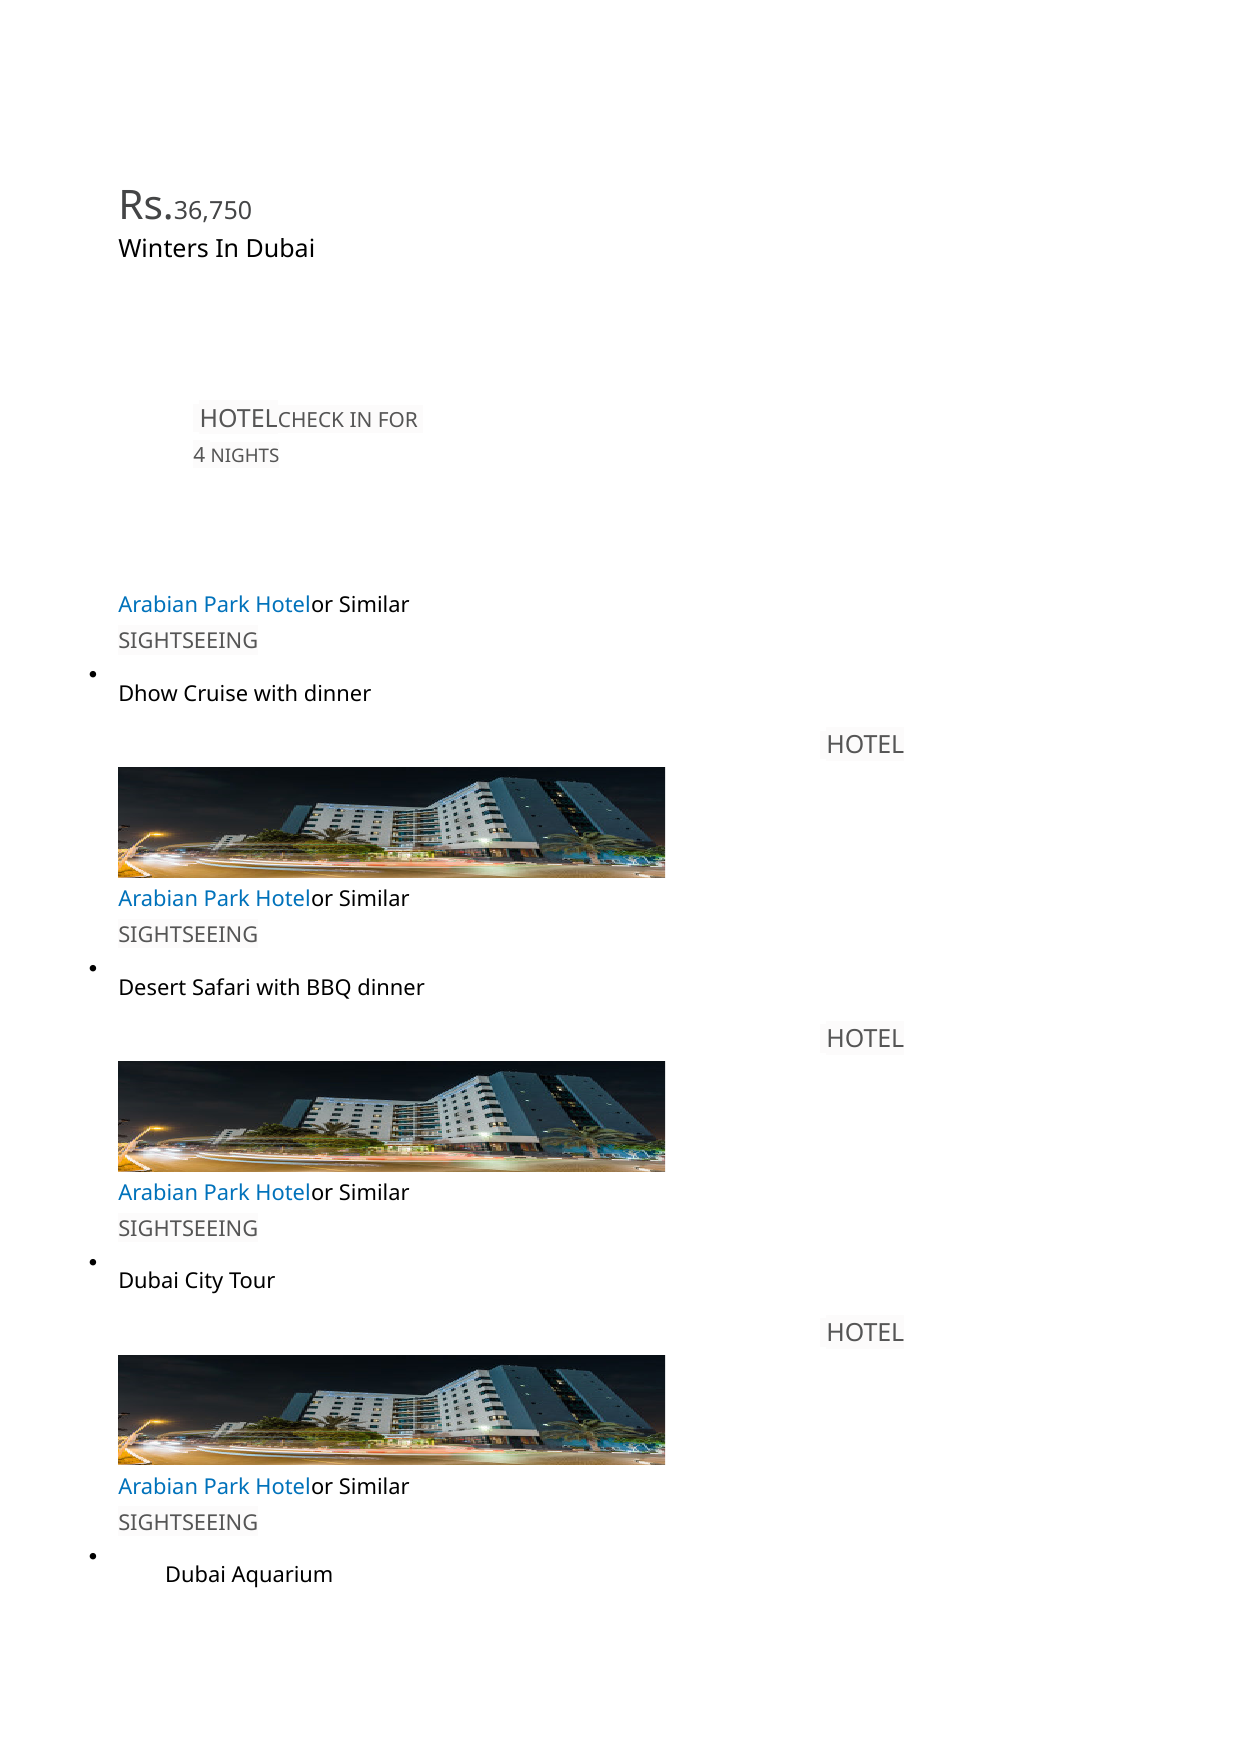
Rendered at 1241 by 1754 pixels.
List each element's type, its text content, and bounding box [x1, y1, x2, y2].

text SIGHTSEEING [118, 619, 1122, 655]
text HOTEL [118, 727, 1122, 761]
subtitle DAY-3 [757, 989, 1122, 1021]
list Dubai City Tour [118, 1248, 757, 1295]
picture [118, 1061, 665, 1172]
text Arabian Park Hotelor Similar [118, 1177, 1190, 1207]
picture [118, 767, 665, 878]
text Arabian Park Hotelor Similar [118, 589, 1190, 619]
text Arabian Park Hotelor Similar [118, 1471, 1190, 1501]
text SIGHTSEEING [118, 1207, 1122, 1242]
text HOTEL [118, 1315, 1122, 1349]
text Arabian Park Hotelor Similar [118, 883, 1190, 913]
picture [118, 1355, 665, 1465]
text HOTEL [118, 1021, 1122, 1055]
list Desert Safari with BBQ dinner [118, 954, 757, 1001]
subtitle DAY-1 [118, 356, 1122, 388]
text HOTELCHECK IN FOR 4 NIGHTS [193, 400, 1122, 468]
text Rs.36,750 Winters In Dubai [118, 176, 1122, 265]
text SIGHTSEEING [118, 1501, 1122, 1536]
subtitle DAY-2 [757, 695, 1122, 727]
subtitle DAY-4 [757, 1283, 1122, 1315]
list Dubai Aquarium [165, 1542, 757, 1589]
list Dhow Cruise with dinner [118, 661, 757, 707]
text SIGHTSEEING [118, 913, 1122, 948]
